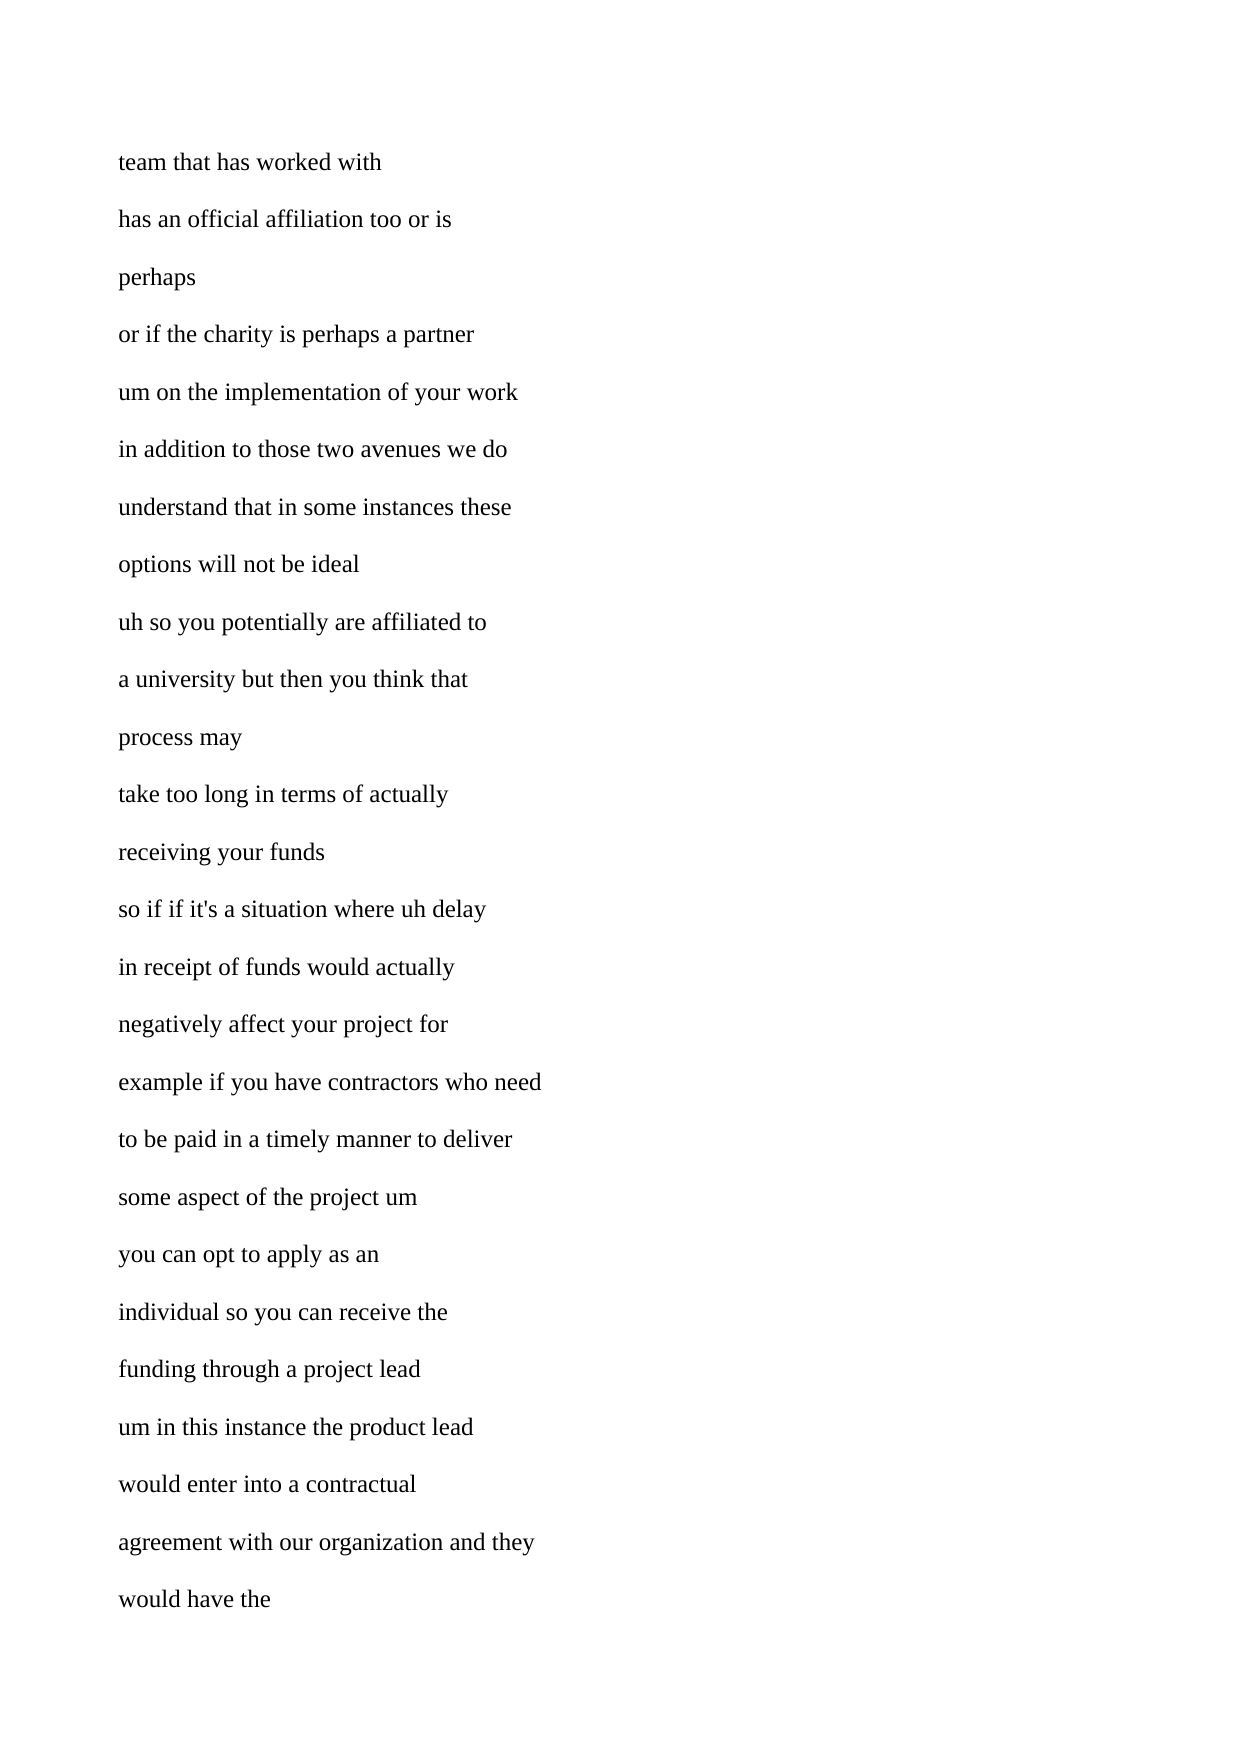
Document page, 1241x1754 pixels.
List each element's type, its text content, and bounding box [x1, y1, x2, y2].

text team that has worked with [118, 147, 1122, 176]
text agreement with our organization and they [118, 1527, 1122, 1556]
text receiving your funds [118, 837, 1122, 866]
text example if you have contractors who need [118, 1067, 1122, 1096]
text so if if it's a situation where uh delay [118, 894, 1122, 923]
text or if the charity is perhaps a partner [118, 319, 1122, 348]
text you can opt to apply as an [118, 1239, 1122, 1268]
text would enter into a contractual [118, 1469, 1122, 1498]
text negatively affect your project for [118, 1009, 1122, 1038]
text a university but then you think that [118, 664, 1122, 693]
text process may [118, 722, 1122, 751]
text in receipt of funds would actually [118, 952, 1122, 981]
text to be paid in a timely manner to deliver [118, 1124, 1122, 1153]
text in addition to those two avenues we do [118, 434, 1122, 463]
text understand that in some instances these [118, 492, 1122, 521]
text individual so you can receive the [118, 1297, 1122, 1326]
text um in this instance the product lead [118, 1412, 1122, 1441]
text would have the [118, 1584, 1122, 1613]
text perhaps [118, 262, 1122, 291]
text funding through a project lead [118, 1354, 1122, 1383]
text options will not be ideal [118, 549, 1122, 578]
text has an official affiliation too or is [118, 204, 1122, 233]
text some aspect of the project um [118, 1182, 1122, 1211]
text take too long in terms of actually [118, 779, 1122, 808]
text uh so you potentially are affiliated to [118, 607, 1122, 636]
text um on the implementation of your work [118, 377, 1122, 406]
